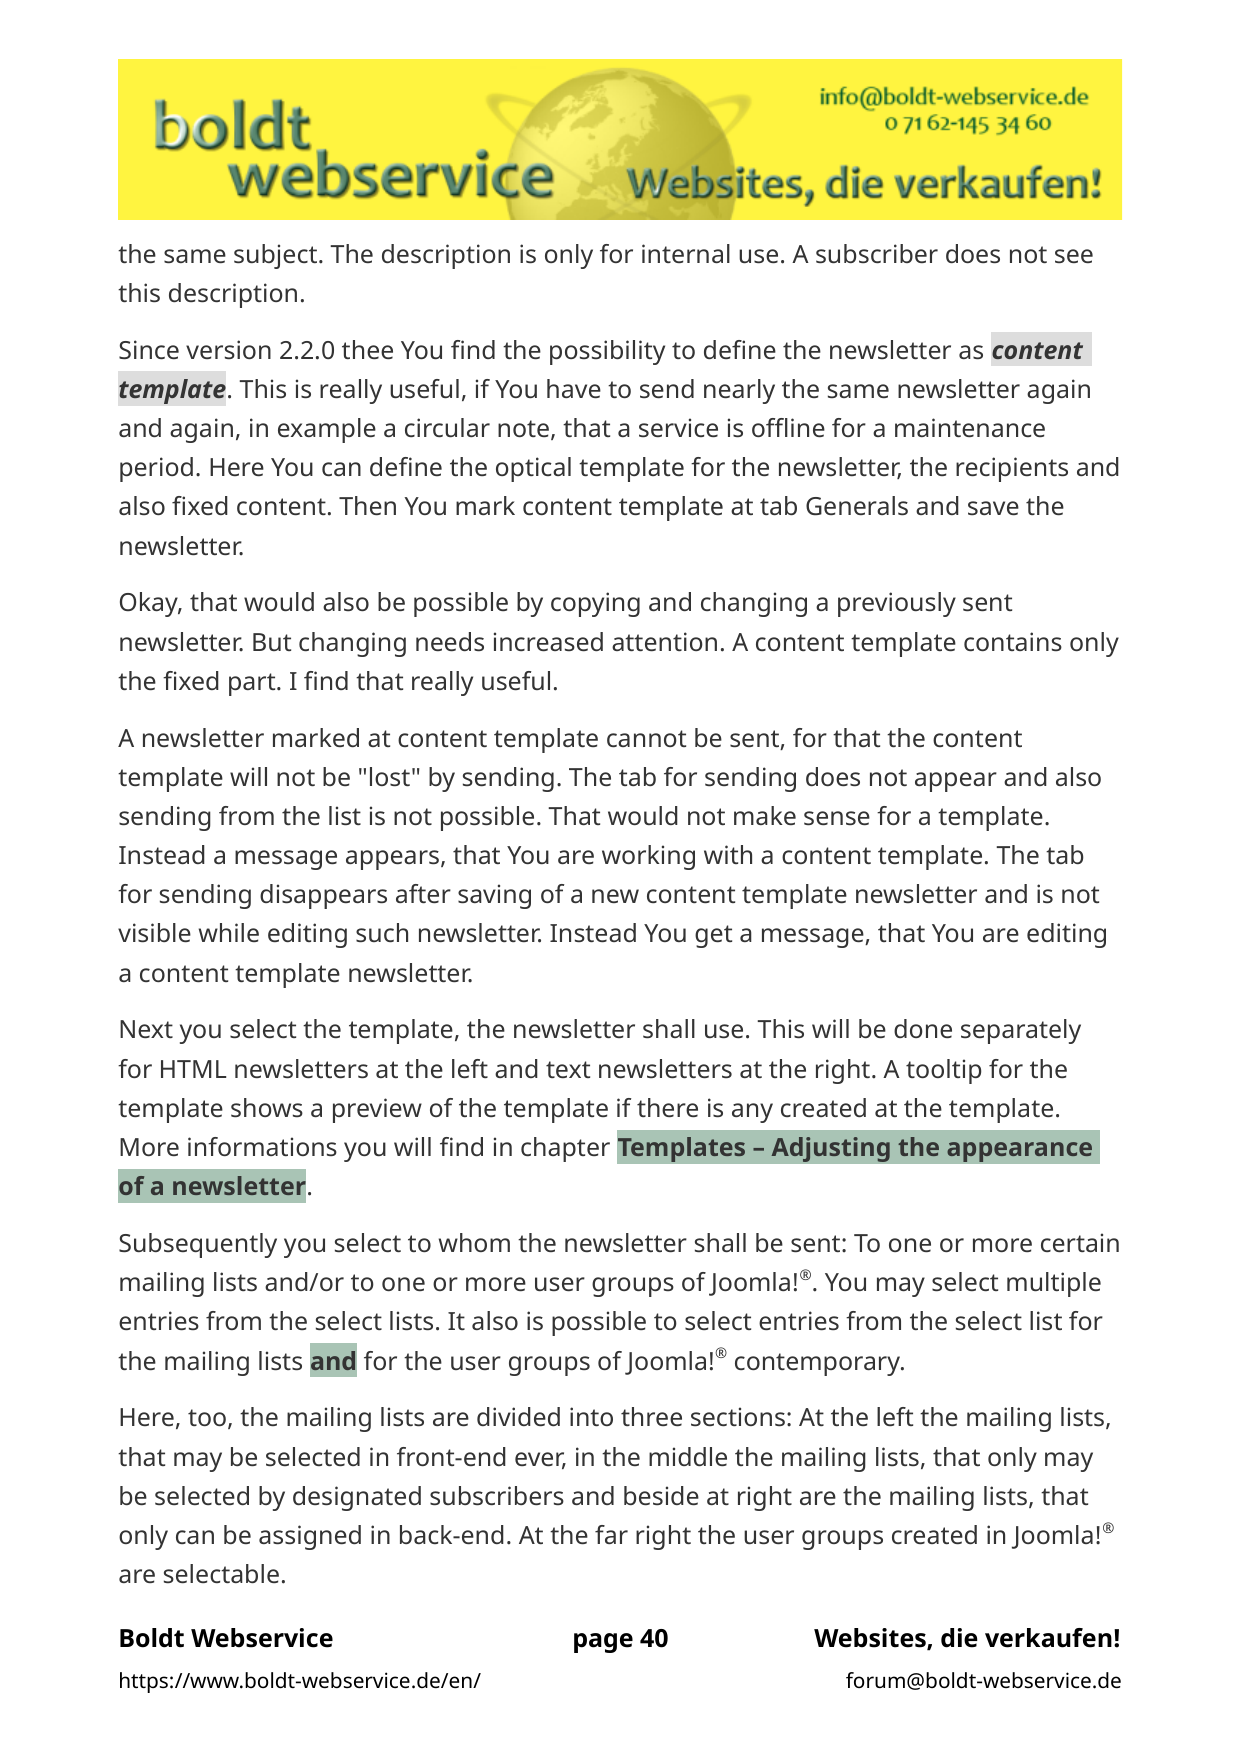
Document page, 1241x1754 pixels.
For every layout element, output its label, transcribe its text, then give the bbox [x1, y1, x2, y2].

text Here, too, the mailing lists are divided into three sections: At the left the mailing lists, that may be selected in front-end ever, in the middle the mailing lists, that only may be selected by designated subscribers and beside at right are the mailing lists, that only can be assigned in back-end. At the far right the user groups created in Joomla!® are selectable. [118, 1400, 1122, 1591]
text Subsequently you select to whom the newsletter shall be sent: To one or more certain mailing lists and/or to one or more user groups of Joomla!®. You may select multiple entries from the select lists. It also is possible to select entries from the select list for the mailing lists and for the user groups of Joomla!® contemporary. [118, 1226, 1122, 1377]
text Since version 2.2.0 thee You find the possibility to define the newsletter as content template. This is really useful, if You have to send nearly the same newsletter again and again, in example a circular note, that a service is offline for a maintenance period. Here You can define the optical template for the newsletter, the recipients and also fixed content. Then You mark content template at tab Generals and save the newsletter. [118, 332, 1122, 562]
text A newsletter marked at content template cannot be sent, for that the content template will not be "lost" by sending. The tab for sending does not appear and also sending from the list is not possible. That would not make sense for a template. Instead a message appears, that You are working with a content template. The tab for sending disappears after saving of a new content template newsletter and is not visible while editing such newsletter. Instead You get a message, that You are editing a content template newsletter. [118, 720, 1122, 989]
text the same subject. The description is only for internal use. A subscriber does not see this description. [118, 236, 1122, 309]
picture [118, 59, 1123, 220]
text Okay, that would also be possible by copying and changing a previously sent newsletter. But changing needs increased attention. A content template contains only the fixed part. I find that really useful. [118, 585, 1122, 697]
text Next you select the template, the newsletter shall use. This will be done separately for HTML newsletters at the left and text newsletters at the right. A tooltip for the template shows a preview of the template if there is any created at the template. More informations you will find in chapter Templates – Adjusting the appearance of a newsletter. [118, 1012, 1122, 1203]
